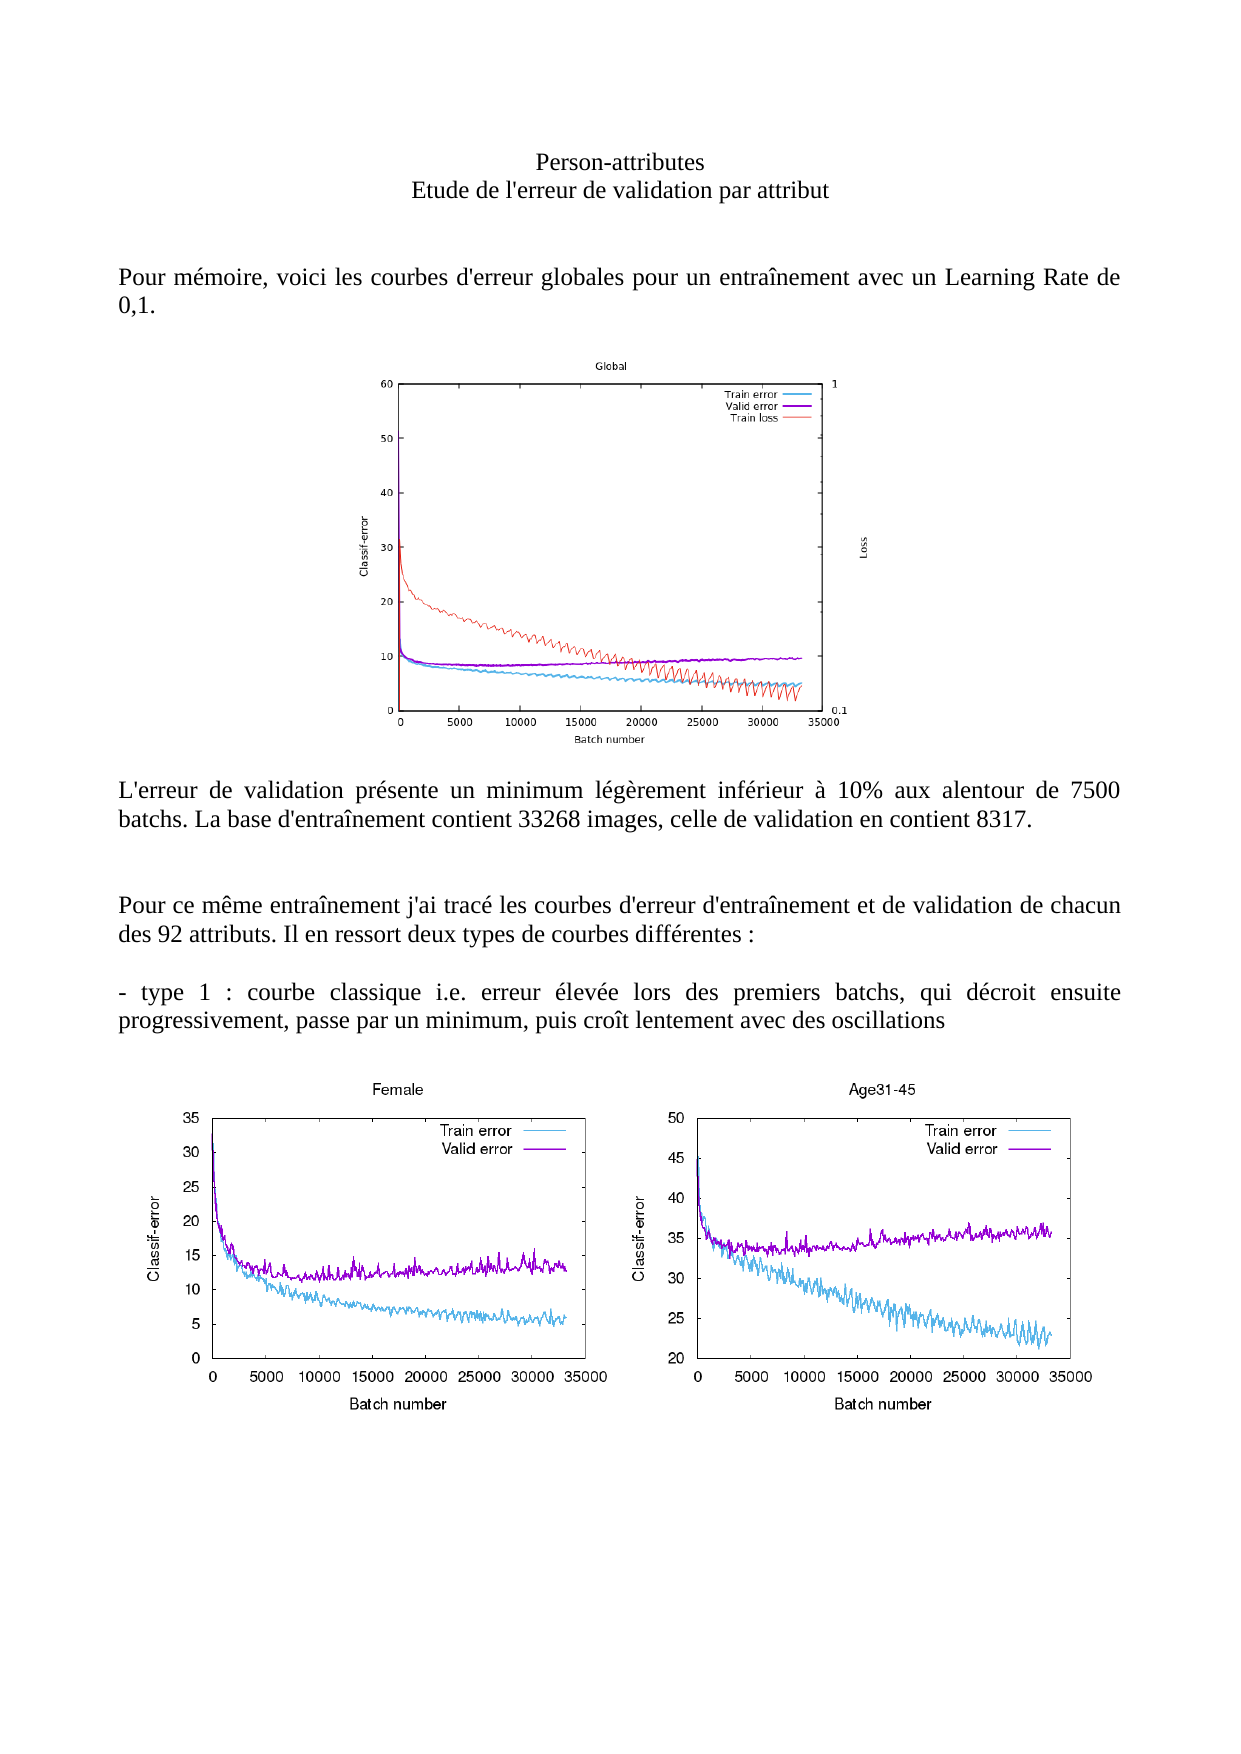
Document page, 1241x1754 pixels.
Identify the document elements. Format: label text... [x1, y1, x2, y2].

text Etude de l'erreur de validation par attribut [118, 176, 1122, 204]
text Pour mémoire, voici les courbes d'erreur globales pour un entraînement avec un Learning Rate de 0,1. [118, 262, 1122, 319]
text L'erreur de validation présente un minimum légèrement inférieur à 10% aux alentour de 7500 batchs. La base d'entraînement contient 33268 images, celle de validation en contient 8317. [118, 776, 1122, 833]
text Pour ce même entraînement j'ai tracé les courbes d'erreur d'entraînement et de validation de chacun des 92 attributs. Il en ressort deux types de courbes différentes : [118, 891, 1122, 948]
text Person-attributes [118, 147, 1122, 176]
picture [626, 1063, 1099, 1418]
picture [354, 348, 886, 747]
text - type 1 : courbe classique i.e. erreur élevée lors des premiers batchs, qui décroit ensuite progressivement, passe par un minimum, puis croît lentement avec des oscillations [118, 977, 1122, 1034]
picture [141, 1063, 614, 1418]
